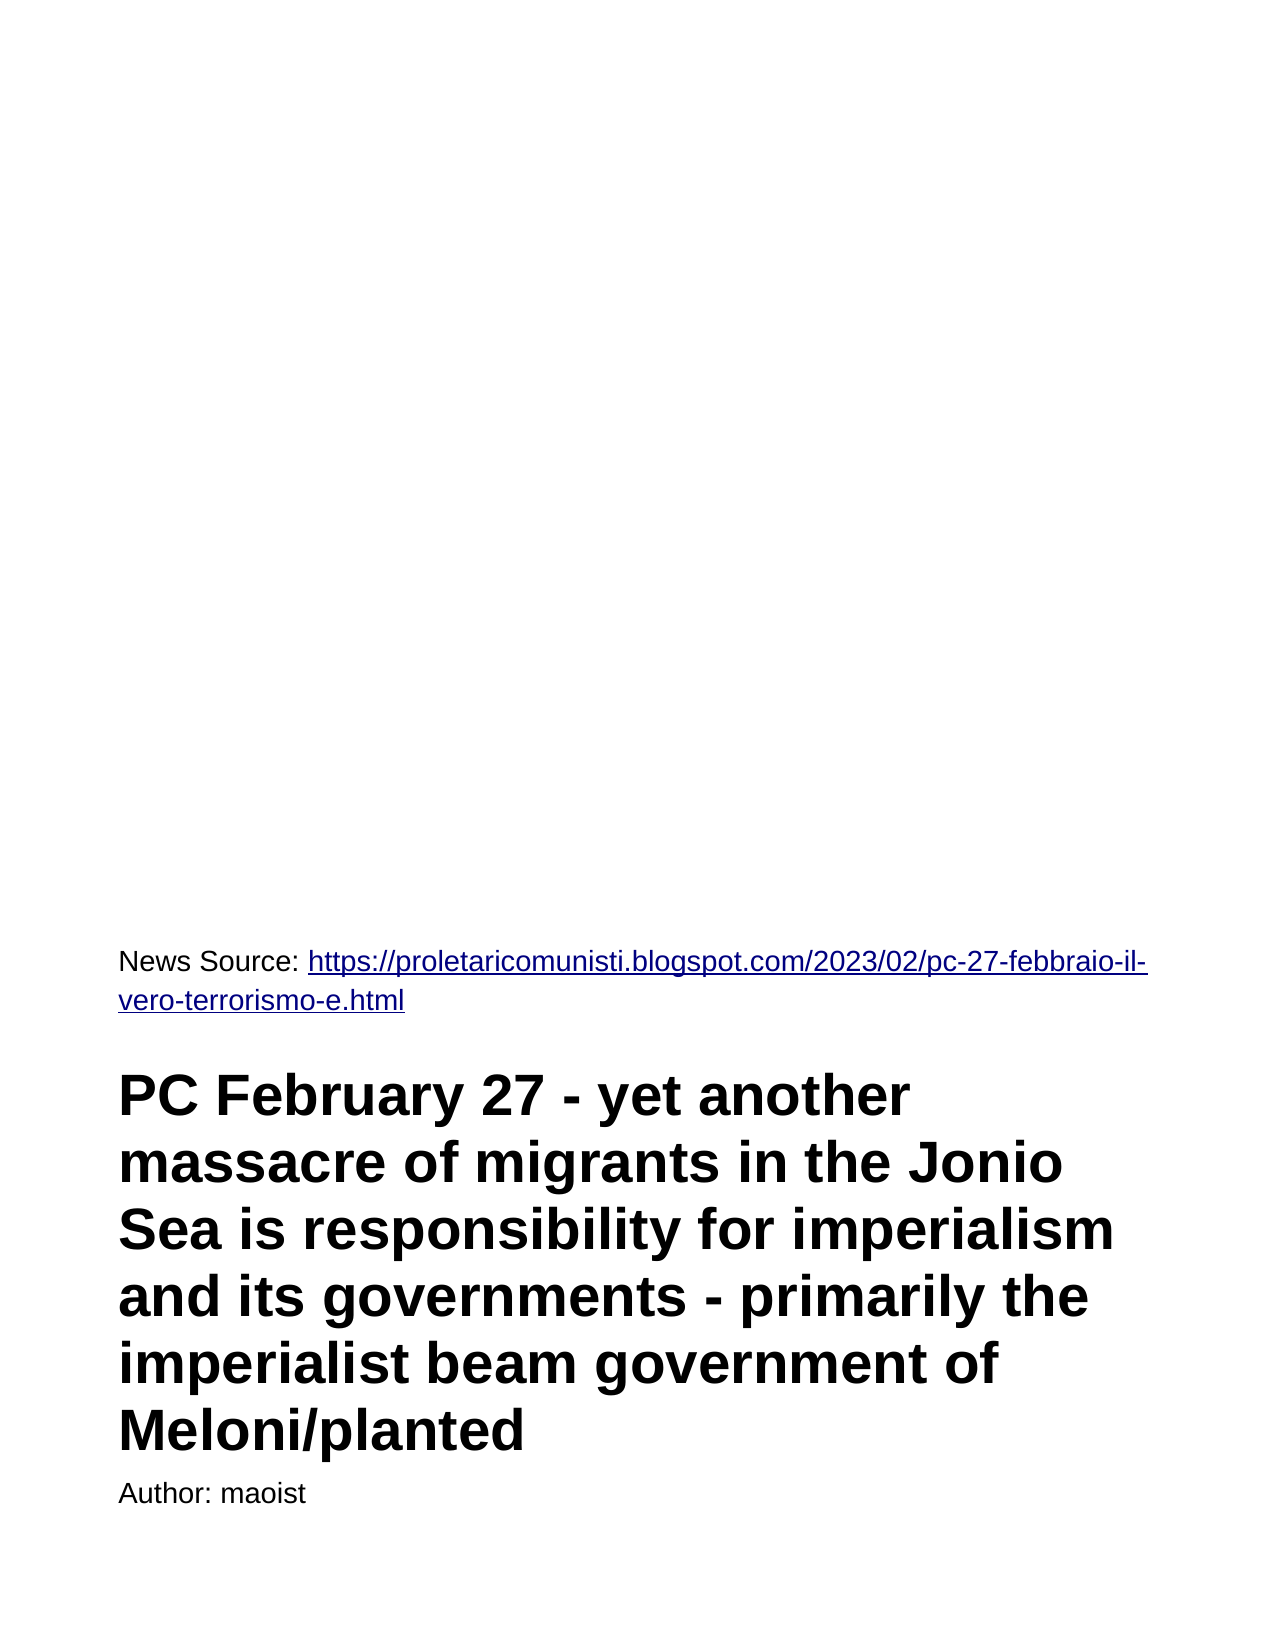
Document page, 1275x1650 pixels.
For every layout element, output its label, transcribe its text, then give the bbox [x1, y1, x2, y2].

text News Source: https://proletaricomunisti.blogspot.com/2023/02/pc-27-febbraio-il-vero-terrorismo-e.html [118, 944, 1157, 1016]
text Author: maoist [118, 1476, 1157, 1509]
subtitle PC February 27 - yet another massacre of migrants in the Jonio Sea is responsibility for imperialism and its governments - primarily the imperialist beam government of Meloni/planted [118, 1061, 1157, 1463]
